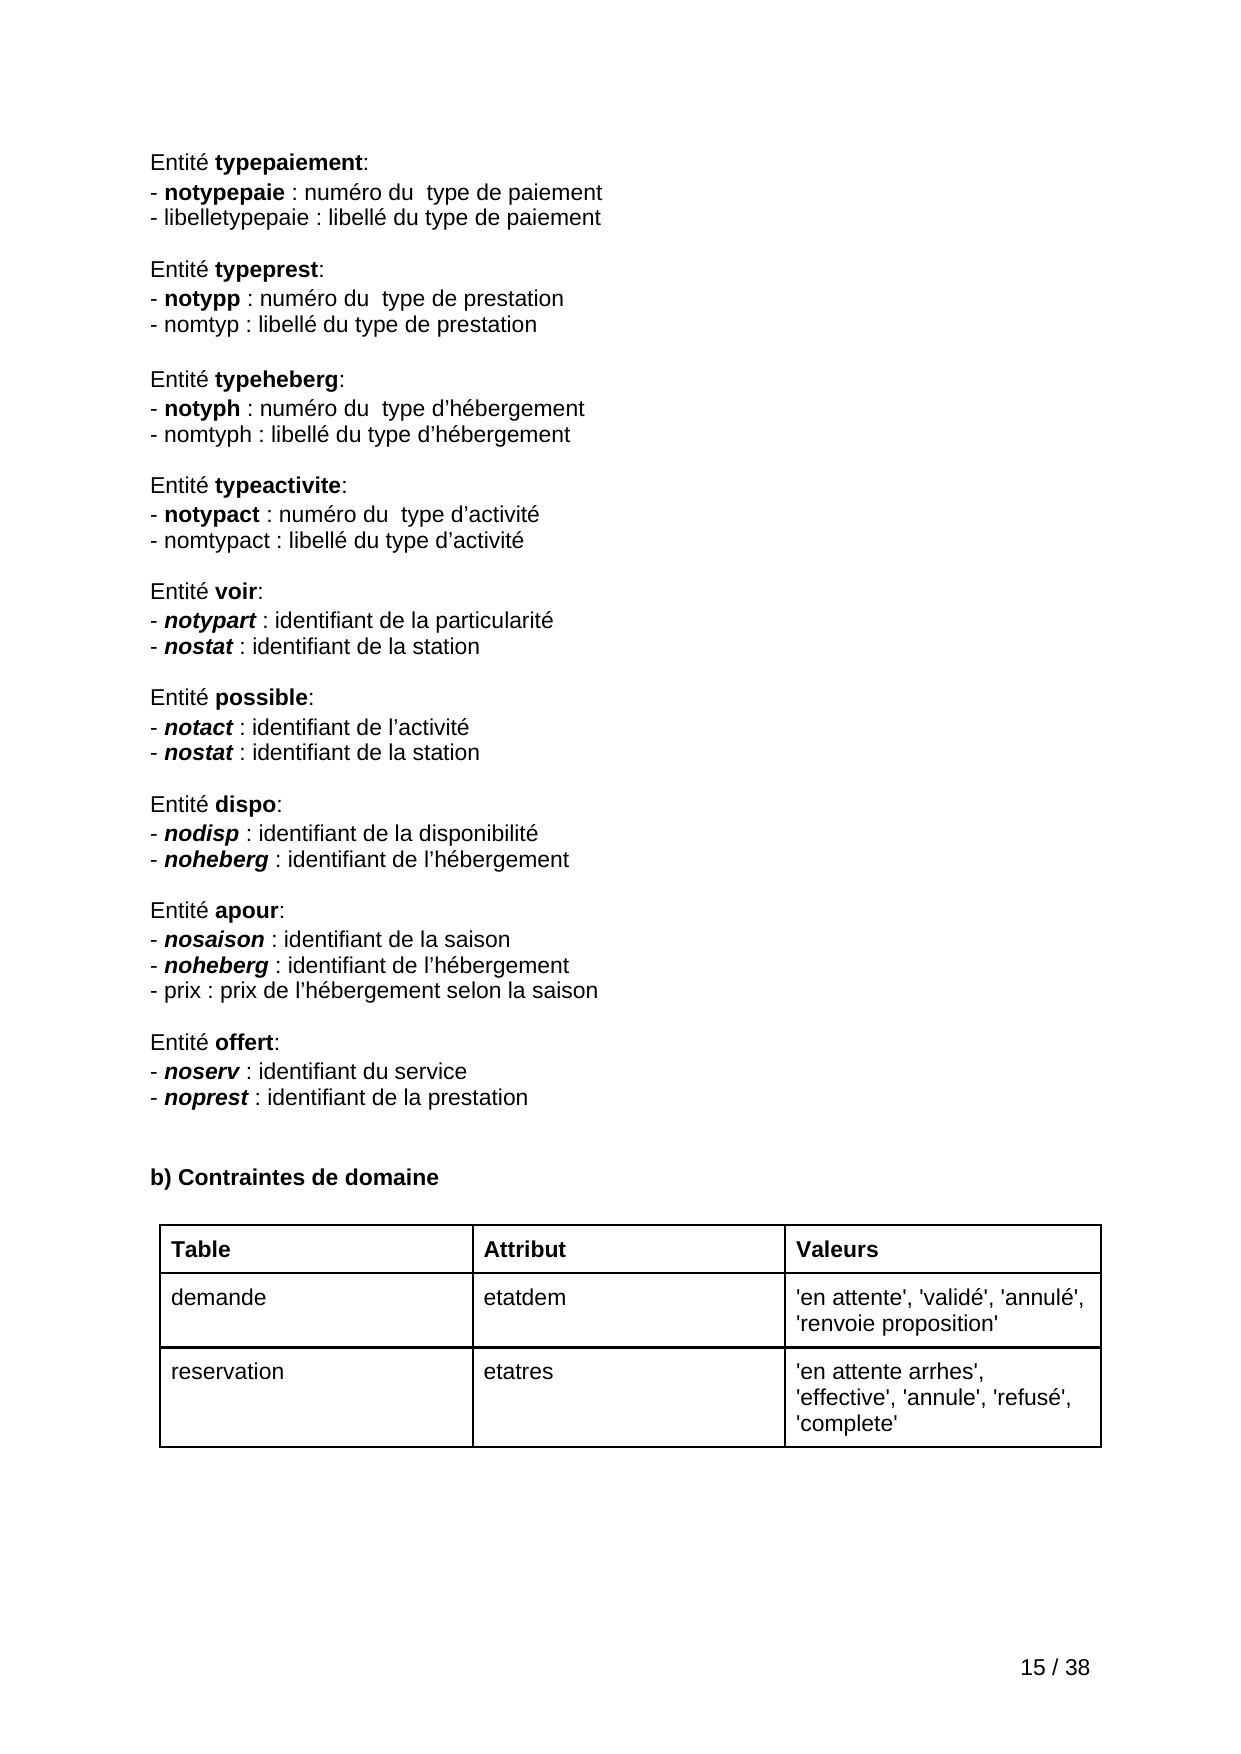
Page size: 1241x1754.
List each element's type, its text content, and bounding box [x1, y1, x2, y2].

text Entité possible: [150, 685, 1090, 711]
table_header Valeurs [786, 1226, 1100, 1272]
table_cell 'en attente', 'validé', 'annulé', 'renvoie proposition' [786, 1274, 1100, 1346]
text - notact : identifiant de l’activité [150, 714, 1090, 740]
text Entité typepaiement: [150, 150, 1090, 176]
text - notypepaie : numéro du type de paiement [150, 179, 1090, 205]
text Entité offert: [150, 1029, 1090, 1055]
table_cell 'en attente arrhes', 'effective', 'annule', 'refusé', 'complete' [786, 1349, 1100, 1446]
text - prix : prix de l’hébergement selon la saison [150, 978, 1090, 1004]
table_cell reservation [161, 1349, 472, 1446]
text - nostat : identifiant de la station [150, 634, 1090, 659]
text - nomtypact : libellé du type d’activité [150, 527, 1090, 553]
table_cell etatres [474, 1349, 784, 1446]
text - notyph : numéro du type d’hébergement [150, 396, 1090, 421]
text b) Contraintes de domaine [150, 1165, 1090, 1191]
text Entité dispo: [150, 791, 1090, 817]
text - nodisp : identifiant de la disponibilité [150, 821, 1090, 846]
text - nomtyph : libellé du type d’hébergement [150, 421, 1090, 447]
text - notypact : numéro du type d’activité [150, 502, 1090, 527]
text - noserv : identifiant du service [150, 1059, 1090, 1084]
text Entité apour: [150, 897, 1090, 923]
text Entité typeactivite: [150, 472, 1090, 498]
text - nostat : identifiant de la station [150, 740, 1090, 766]
text - nosaison : identifiant de la saison [150, 927, 1090, 952]
text - nomtyp : libellé du type de prestation [150, 311, 1090, 337]
table_header Attribut [474, 1226, 784, 1272]
text - notypp : numéro du type de prestation [150, 286, 1090, 311]
text - noheberg : identifiant de l’hébergement [150, 846, 1090, 872]
table_cell etatdem [474, 1274, 784, 1346]
text - noheberg : identifiant de l’hébergement [150, 952, 1090, 978]
text Entité voir: [150, 579, 1090, 604]
text Entité typeheberg: [150, 366, 1090, 392]
text - libelletypepaie : libellé du type de paiement [150, 205, 1090, 231]
text Entité typeprest: [150, 256, 1090, 282]
text - noprest : identifiant de la prestation [150, 1084, 1090, 1110]
table_header Table [161, 1226, 472, 1272]
table_cell demande [161, 1274, 472, 1346]
text - notypart : identifiant de la particularité [150, 608, 1090, 634]
